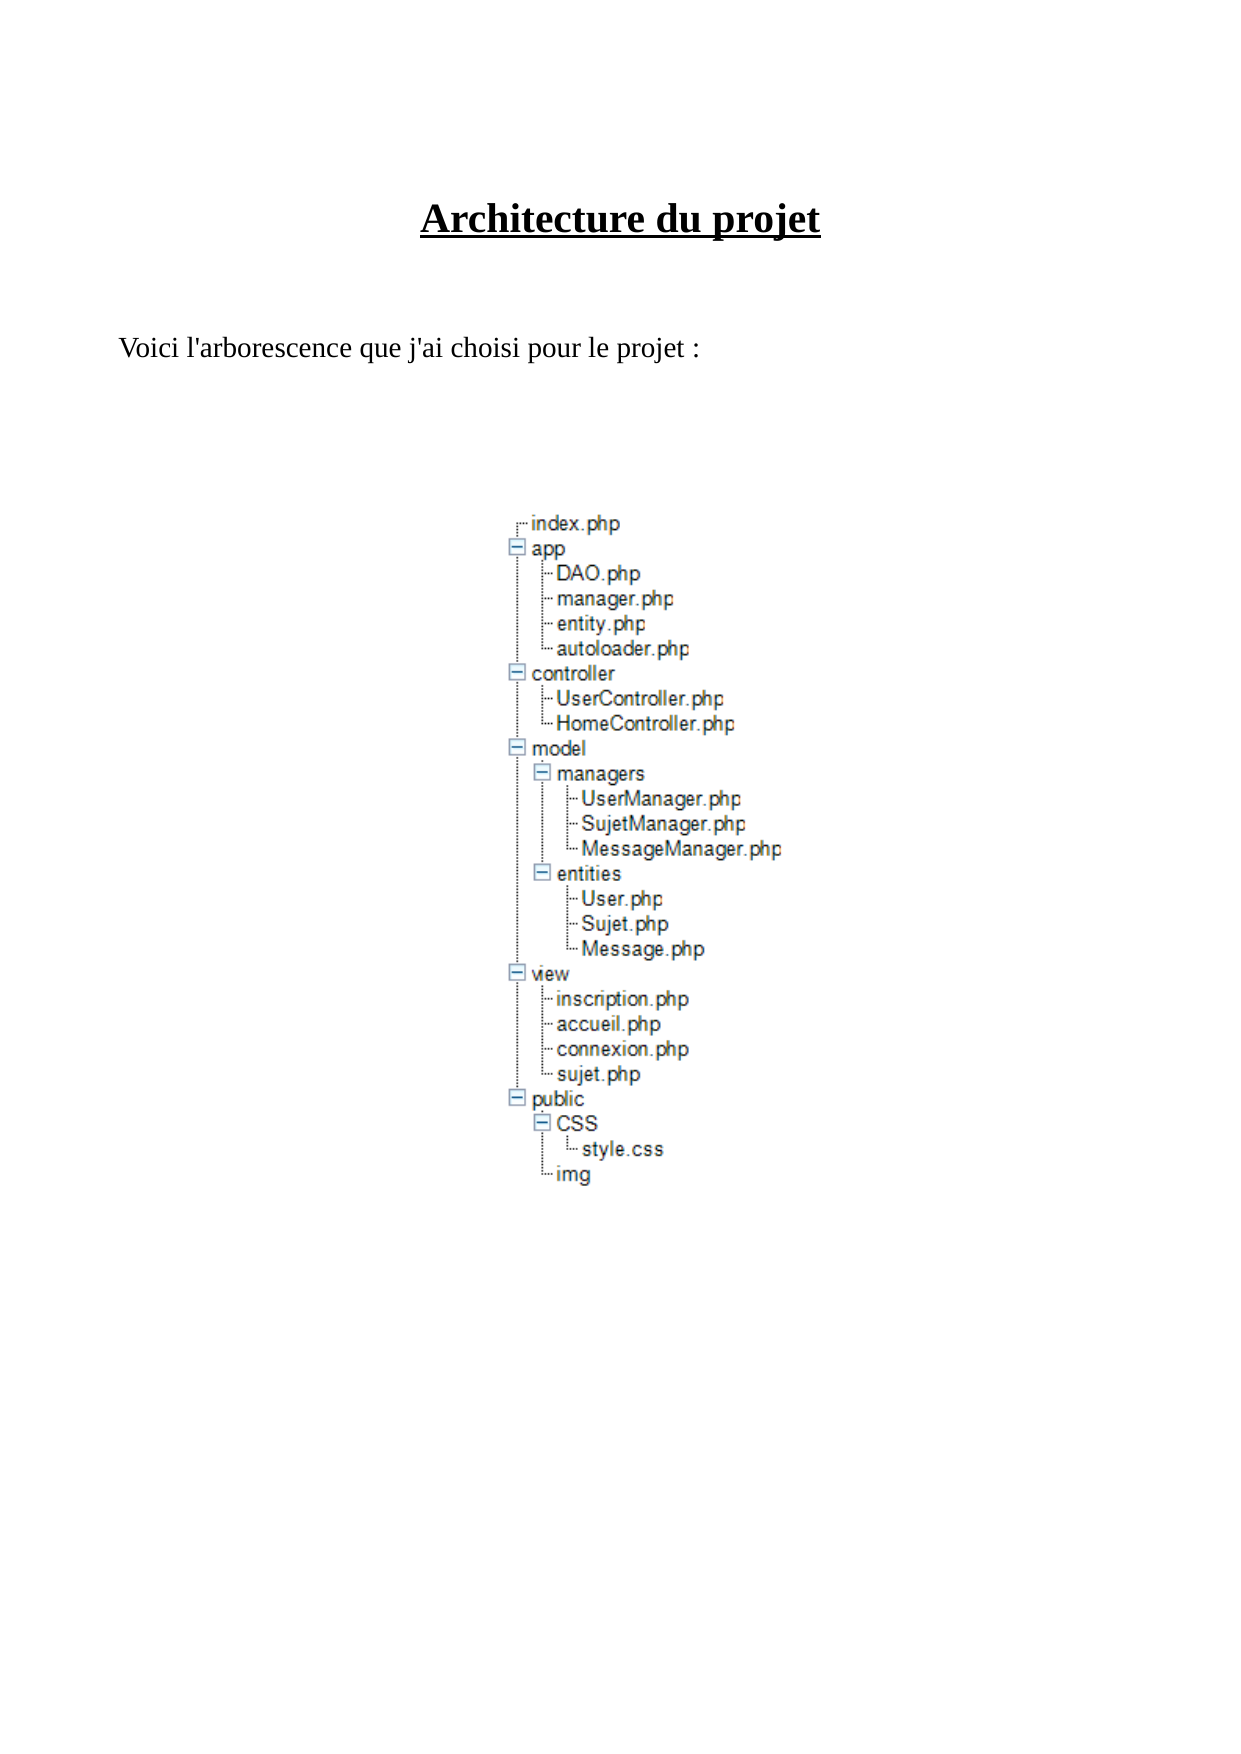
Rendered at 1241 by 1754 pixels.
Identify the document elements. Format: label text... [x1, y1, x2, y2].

text Voici l'arborescence que j'ai choisi pour le projet : [118, 330, 1122, 363]
picture [426, 418, 814, 1272]
text Architecture du projet [118, 194, 1122, 242]
